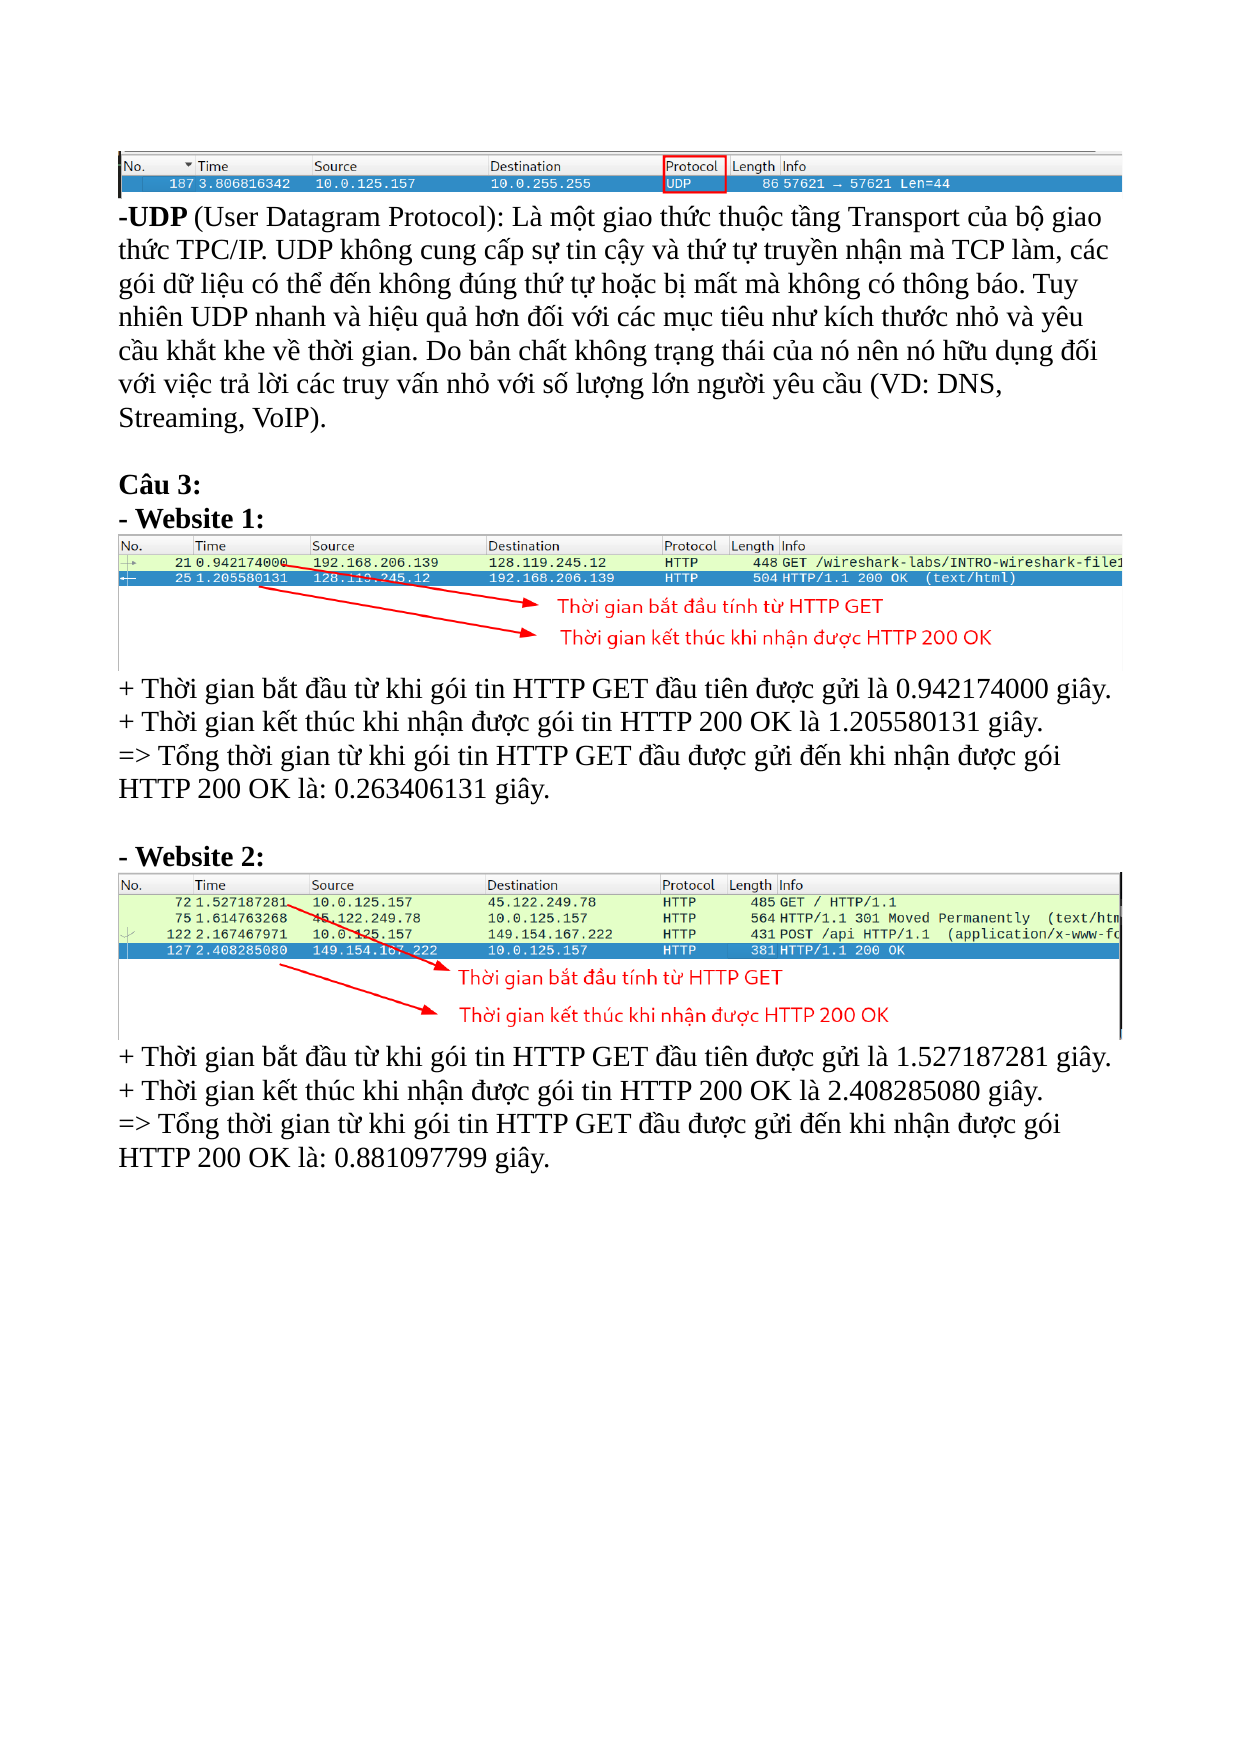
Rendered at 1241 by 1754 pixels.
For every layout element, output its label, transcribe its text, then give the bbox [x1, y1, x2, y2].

text + Thời gian bắt đầu từ khi gói tin HTTP GET đầu tiên được gửi là 0.942174000 giây. [118, 671, 1122, 704]
text + Thời gian bắt đầu từ khi gói tin HTTP GET đầu tiên được gửi là 1.527187281 giây. [118, 1040, 1122, 1073]
text + Thời gian kết thúc khi nhận được gói tin HTTP 200 OK là 1.205580131 giây. [118, 704, 1122, 738]
text -UDP (User Datagram Protocol): Là một giao thức thuộc tầng Transport của bộ giao thức TPC/IP. UDP không cung cấp sự tin cậy và thứ tự truyền nhận mà TCP làm, các gói dữ liệu có thể đến không đúng thứ tự hoặc bị mất mà không có thông báo. Tuy nhiên UDP nhanh và hiệu quả hơn đối với các mục tiêu như kích thước nhỏ và yêu cầu khắt khe về thời gian. Do bản chất không trạng thái của nó nên nó hữu dụng đối với việc trả lời các truy vấn nhỏ với số lượng lớn người yêu cầu (VD: DNS, Streaming, VoIP). [118, 199, 1122, 434]
picture [118, 534, 1123, 671]
text => Tổng thời gian từ khi gói tin HTTP GET đầu được gửi đến khi nhận được gói HTTP 200 OK là: 0.881097799 giây. [118, 1107, 1122, 1174]
text + Thời gian kết thúc khi nhận được gói tin HTTP 200 OK là 2.408285080 giây. [118, 1073, 1122, 1107]
picture [118, 872, 1123, 1040]
text - Website 2: [118, 839, 1122, 872]
text => Tổng thời gian từ khi gói tin HTTP GET đầu được gửi đến khi nhận được gói HTTP 200 OK là: 0.263406131 giây. [118, 738, 1122, 805]
text Câu 3: [118, 467, 1122, 501]
text - Website 1: [118, 501, 1122, 534]
picture [118, 151, 1123, 199]
